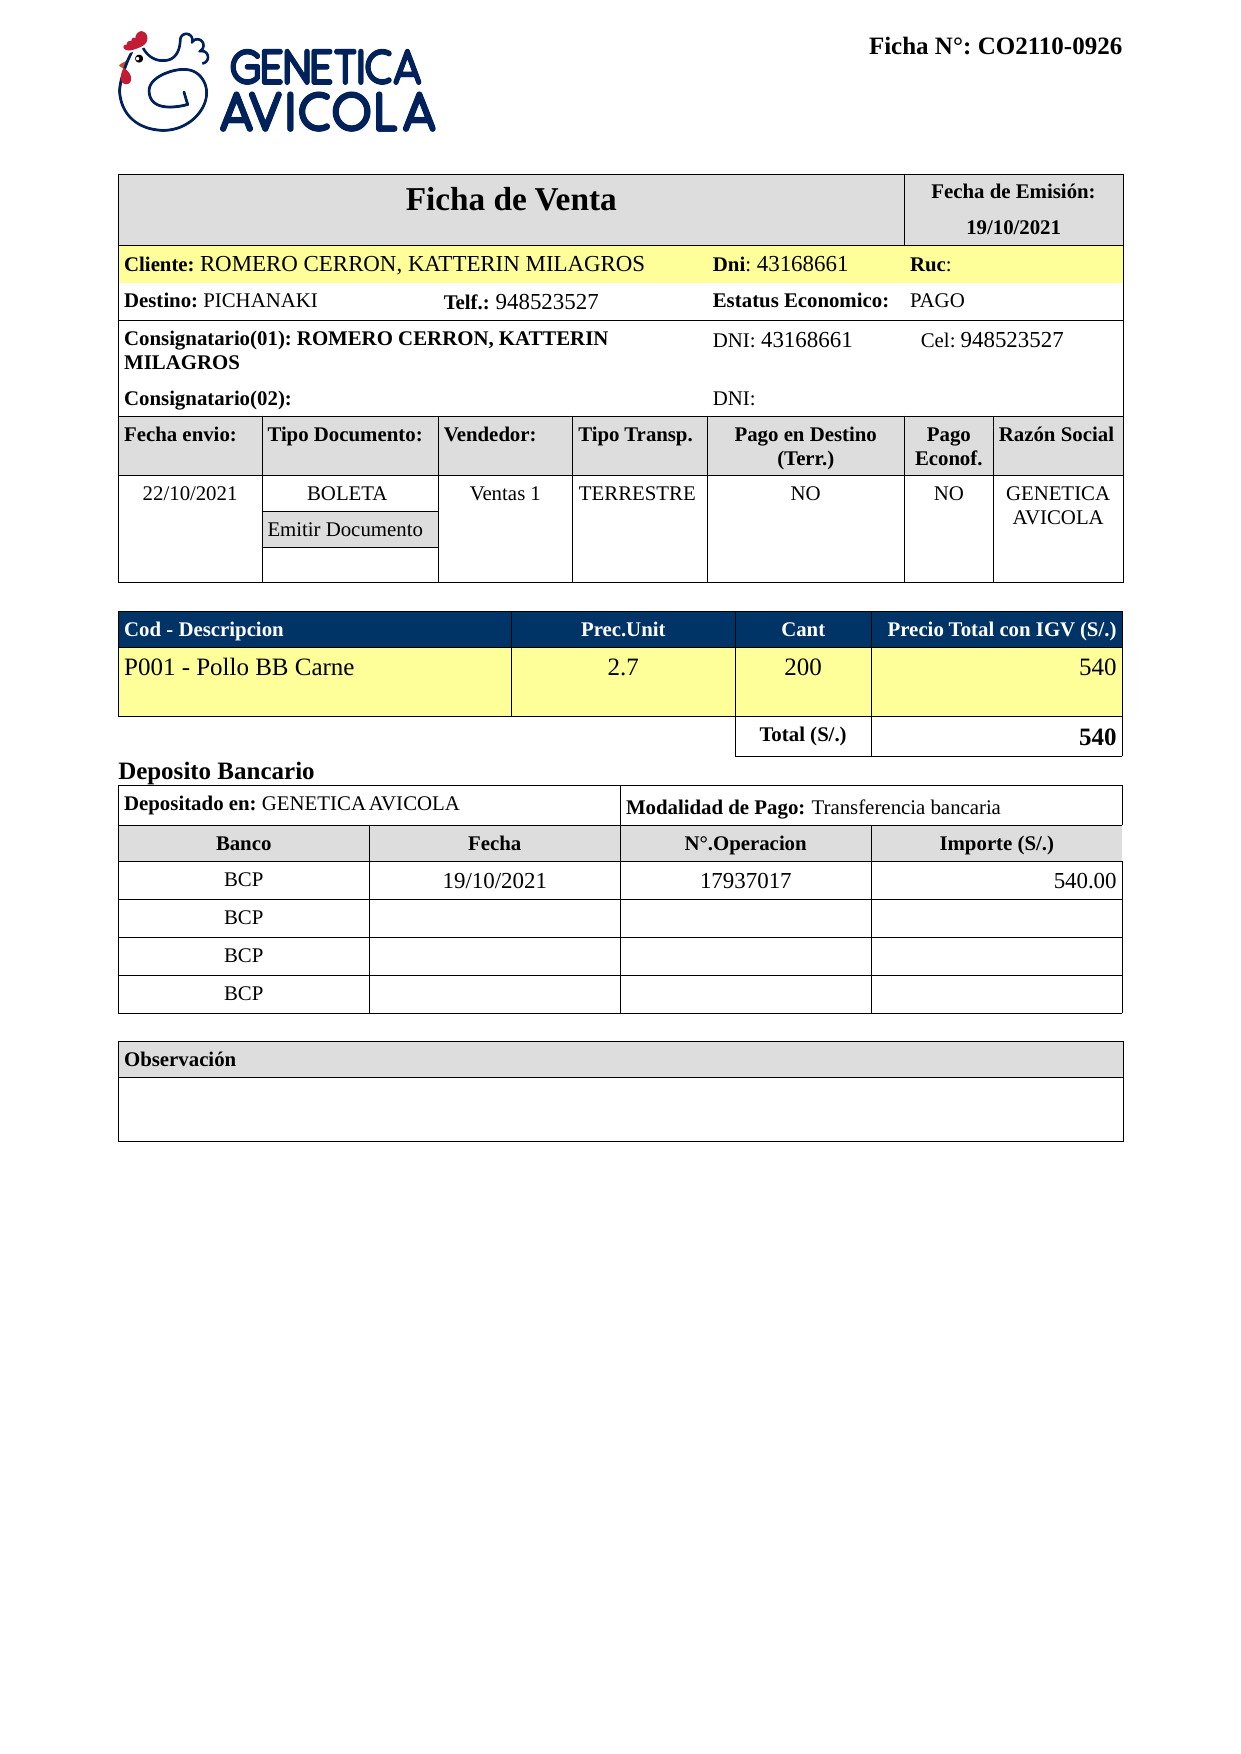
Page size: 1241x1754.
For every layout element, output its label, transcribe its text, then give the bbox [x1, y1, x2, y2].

table_header Fecha de Emisión: [905, 175, 1123, 209]
table_cell 19/10/2021 [370, 862, 620, 899]
table_cell [118, 717, 511, 756]
table_cell [621, 976, 871, 1012]
table_cell [119, 1078, 1123, 1141]
text Deposito Bancario [118, 756, 1122, 785]
table_cell 19/10/2021 [905, 209, 1123, 245]
table_header Observación [119, 1042, 1123, 1077]
table_cell Estatus Economico: [707, 283, 904, 320]
table_cell 22/10/2021 [119, 476, 262, 582]
table_header Cant [736, 612, 871, 647]
table_cell PAGO [904, 283, 1123, 320]
table_cell BCP [119, 976, 369, 1012]
table_cell [872, 938, 1122, 974]
table_cell Consignatario(02): [119, 380, 707, 416]
table_header Modalidad de Pago: Transferencia bancaria [621, 786, 1122, 825]
table_cell Pago Econof. [905, 417, 993, 475]
table_cell Tipo Transp. [573, 417, 707, 475]
table_cell BOLETA [263, 476, 438, 511]
table_cell DNI: [707, 380, 1123, 416]
table_cell TERRESTRE [573, 476, 707, 582]
table_cell Telf.: 948523527 [438, 283, 707, 320]
table_cell 2.7 [512, 648, 735, 716]
table_cell GENETICA AVICOLA [994, 476, 1123, 582]
table_cell Total (S/.) [736, 717, 871, 756]
table_cell [872, 900, 1122, 937]
table_cell 540 [872, 648, 1122, 716]
table_cell Banco [119, 826, 369, 861]
table_header Cod - Descripcion [119, 612, 511, 647]
table_header Ficha de Venta [119, 175, 904, 245]
table_cell DNI: 43168661 [707, 321, 915, 380]
table_header Prec.Unit [512, 612, 735, 647]
table_cell BCP [119, 900, 369, 937]
table_cell [370, 900, 620, 937]
table_cell Tipo Documento: [263, 417, 438, 475]
table_header Depositado en: GENETICA AVICOLA [119, 786, 620, 825]
table_cell Ventas 1 [439, 476, 572, 582]
table_cell [263, 548, 438, 582]
table_cell [370, 976, 620, 1012]
table_cell Razón Social [994, 417, 1123, 475]
table_cell Importe (S/.) [872, 826, 1122, 861]
table_cell P001 - Pollo BB Carne [119, 648, 511, 716]
table_cell 200 [736, 648, 871, 716]
table_cell Cliente: ROMERO CERRON, KATTERIN MILAGROS [119, 246, 707, 283]
table_cell Cel: 948523527 [915, 321, 1123, 380]
table_header Precio Total con IGV (S/.) [872, 612, 1122, 647]
table_cell Pago en Destino (Terr.) [708, 417, 904, 475]
table_cell NO [708, 476, 904, 582]
table_cell Fecha envio: [119, 417, 262, 475]
table_cell Dni: 43168661 [707, 246, 904, 283]
table_cell [621, 900, 871, 937]
table_cell [370, 938, 620, 974]
table_cell [621, 938, 871, 974]
table_cell 540 [872, 717, 1122, 756]
table_cell [511, 717, 735, 756]
table_cell 540.00 [872, 862, 1122, 899]
table_cell Emitir Documento [263, 512, 438, 547]
picture [118, 31, 436, 132]
table_cell Ruc: [904, 246, 1123, 283]
table_cell NO [905, 476, 993, 582]
table_cell BCP [119, 938, 369, 974]
table_cell 17937017 [621, 862, 871, 899]
table_cell Destino: PICHANAKI [119, 283, 438, 320]
table_cell Consignatario(01): ROMERO CERRON, KATTERIN MILAGROS [119, 321, 707, 380]
table_cell Fecha [370, 826, 620, 861]
table_cell N°.Operacion [621, 826, 871, 861]
table_cell BCP [119, 862, 369, 899]
table_cell [872, 976, 1122, 1012]
table_cell Vendedor: [439, 417, 572, 475]
